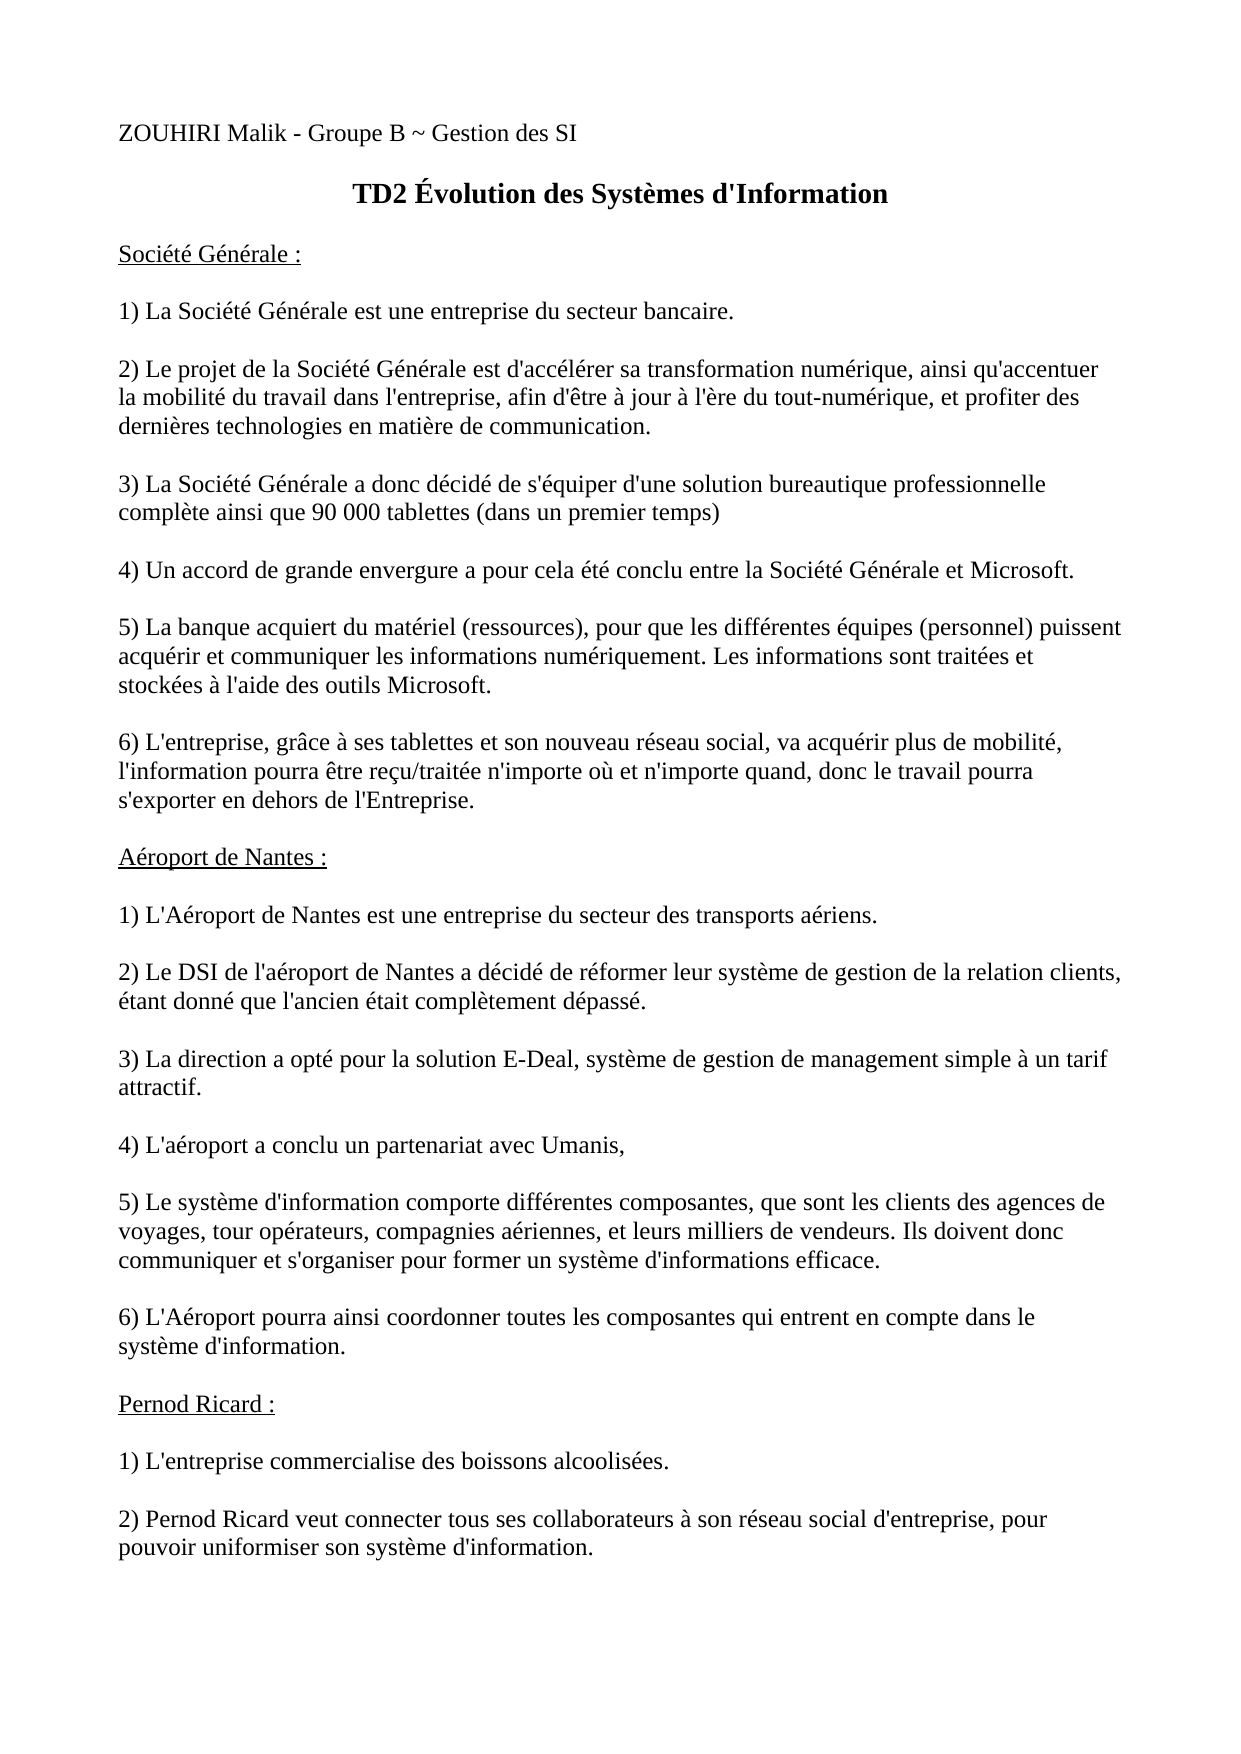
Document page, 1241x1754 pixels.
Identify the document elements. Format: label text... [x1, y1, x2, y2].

text 1) L'Aéroport de Nantes est une entreprise du secteur des transports aériens. [118, 900, 1122, 929]
text 2) Pernod Ricard veut connecter tous ses collaborateurs à son réseau social d'entreprise, pour pouvoir uniformiser son système d'information. [118, 1504, 1122, 1561]
text 6) L'Aéroport pourra ainsi coordonner toutes les composantes qui entrent en compte dans le système d'information. [118, 1302, 1122, 1360]
text Aéroport de Nantes : [118, 842, 1122, 871]
text TD2 Évolution des Systèmes d'Information [118, 176, 1122, 210]
text 3) La Société Générale a donc décidé de s'équiper d'une solution bureautique professionnelle complète ainsi que 90 000 tablettes (dans un premier temps) [118, 469, 1122, 526]
text Société Générale : [118, 239, 1122, 267]
text 1) L'entreprise commercialise des boissons alcoolisées. [118, 1446, 1122, 1475]
text 5) La banque acquiert du matériel (ressources), pour que les différentes équipes (personnel) puissent acquérir et communiquer les informations numériquement. Les informations sont traitées et stockées à l'aide des outils Microsoft. [118, 612, 1122, 699]
text 2) Le DSI de l'aéroport de Nantes a décidé de réformer leur système de gestion de la relation clients, étant donné que l'ancien était complètement dépassé. [118, 957, 1122, 1015]
text 5) Le système d'information comporte différentes composantes, que sont les clients des agences de voyages, tour opérateurs, compagnies aériennes, et leurs milliers de vendeurs. Ils doivent donc communiquer et s'organiser pour former un système d'informations efficace. [118, 1187, 1122, 1274]
text 2) Le projet de la Société Générale est d'accélérer sa transformation numérique, ainsi qu'accentuer la mobilité du travail dans l'entreprise, afin d'être à jour à l'ère du tout-numérique, et profiter des dernières technologies en matière de communication. [118, 354, 1122, 440]
text 1) La Société Générale est une entreprise du secteur bancaire. [118, 296, 1122, 325]
text 6) L'entreprise, grâce à ses tablettes et son nouveau réseau social, va acquérir plus de mobilité, l'information pourra être reçu/traitée n'importe où et n'importe quand, donc le travail pourra s'exporter en dehors de l'Entreprise. [118, 727, 1122, 814]
text 4) L'aéroport a conclu un partenariat avec Umanis, [118, 1130, 1122, 1159]
text Pernod Ricard : [118, 1389, 1122, 1417]
text 3) La direction a opté pour la solution E-Deal, système de gestion de management simple à un tarif attractif. [118, 1044, 1122, 1101]
text 4) Un accord de grande envergure a pour cela été conclu entre la Société Générale et Microsoft. [118, 555, 1122, 584]
